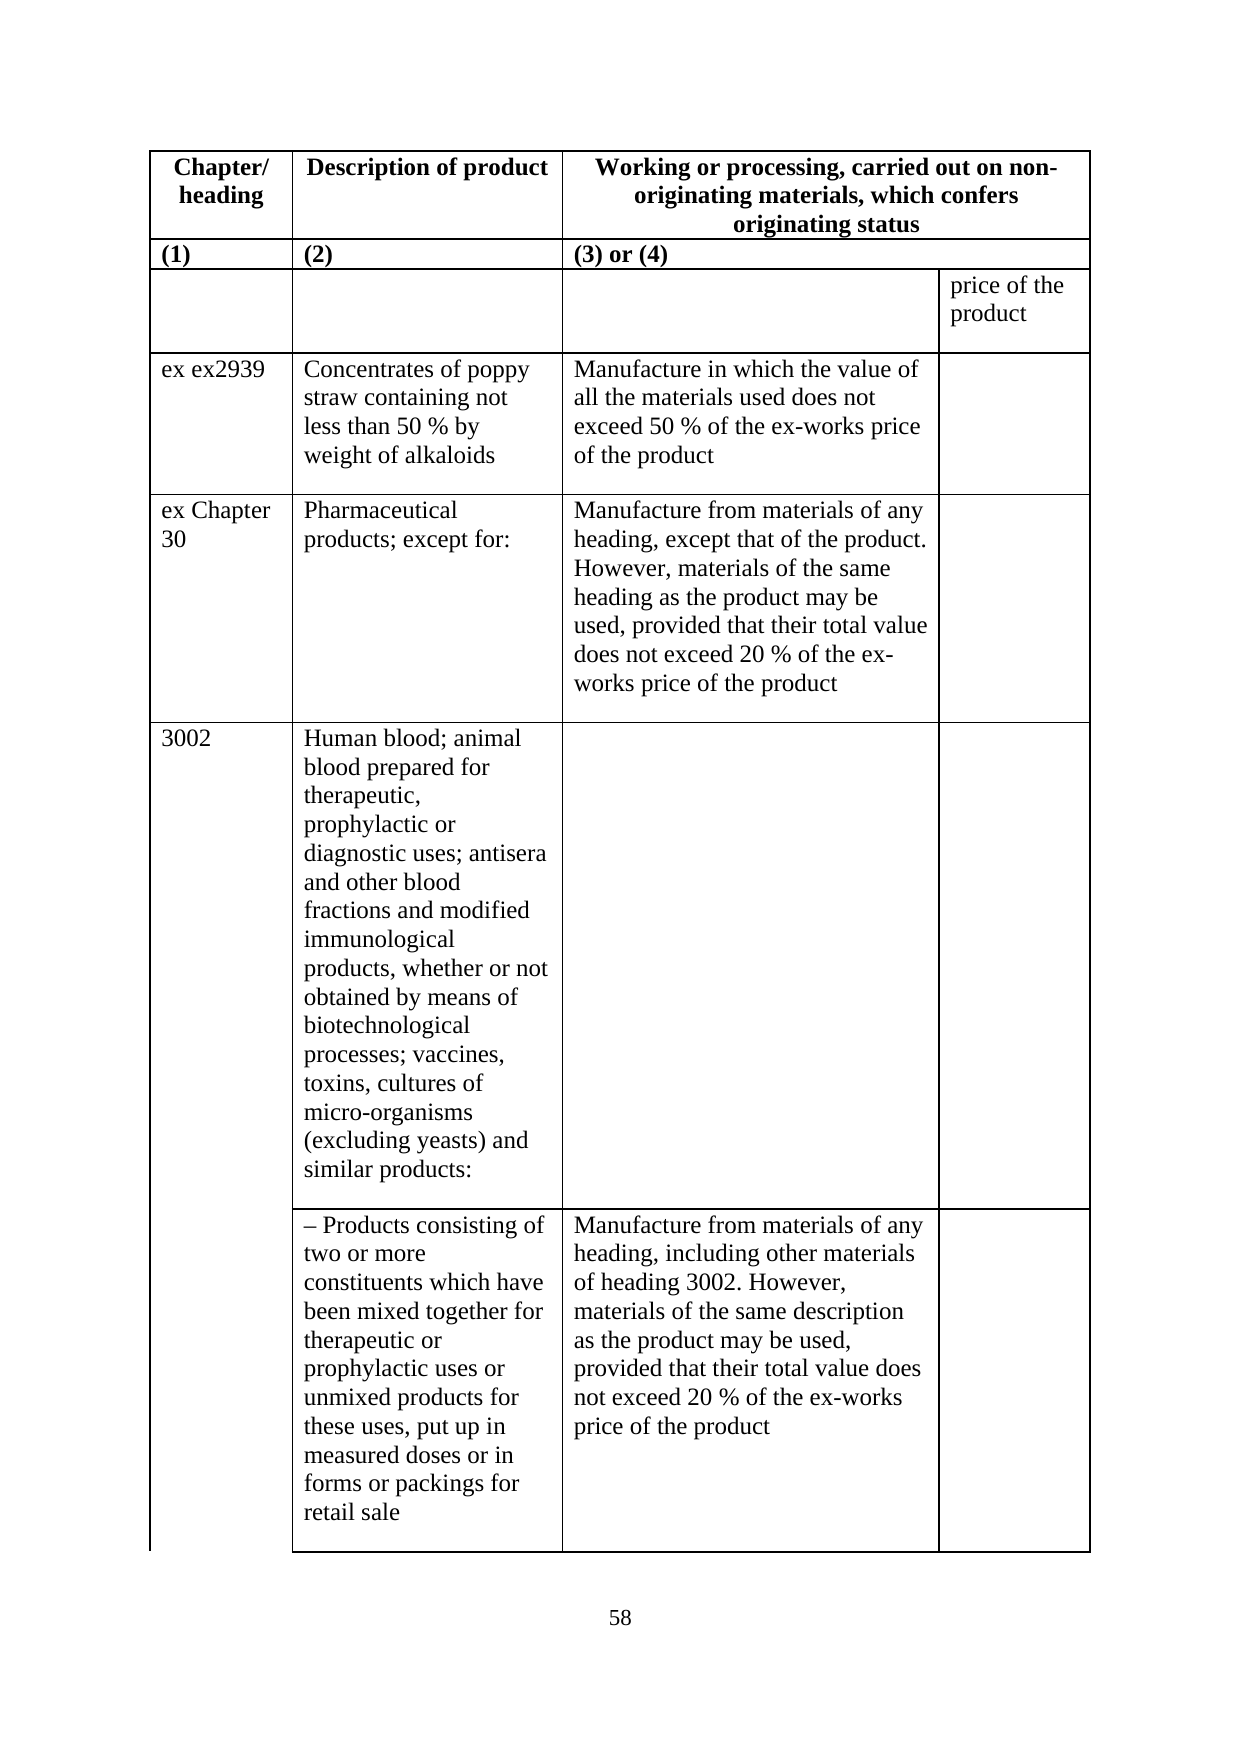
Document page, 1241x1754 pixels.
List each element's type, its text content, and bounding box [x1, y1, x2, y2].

table_cell (2) [293, 240, 562, 268]
table_cell (1) [151, 240, 292, 268]
table_cell [293, 270, 562, 352]
table_header Working or processing, carried out on non-originating materials, which confers originating status [563, 152, 1089, 238]
table_header Chapter/ heading [151, 152, 292, 238]
table_cell Pharmaceutical products; except for: [293, 495, 562, 722]
table_cell ex Chapter 30 [151, 495, 292, 722]
table_cell [563, 270, 938, 352]
table_cell [151, 270, 292, 352]
table_cell Manufacture from materials of any heading, including other materials of heading 3002. However, materials of the same description as the product may be used, provided that their total value does not exceed 20 % of the ex-works price of the product [563, 1210, 938, 1551]
table_cell Human blood; animal blood prepared for therapeutic, prophylactic or diagnostic uses; antisera and other blood fractions and modified immunological products, whether or not obtained by means of biotechnological processes; vaccines, toxins, cultures of micro-organisms (excluding yeasts) and similar products: [293, 723, 562, 1208]
table_cell (3) or (4) [563, 240, 1089, 268]
table_cell [940, 1210, 1089, 1551]
table_cell ex ex2939 [151, 354, 292, 494]
table_cell price of the product [940, 270, 1089, 352]
table_header Description of product [293, 152, 562, 238]
table_cell [940, 354, 1089, 494]
table_cell – Products consisting of two or more constituents which have been mixed together for therapeutic or prophylactic uses or unmixed products for these uses, put up in measured doses or in forms or packings for retail sale [293, 1210, 562, 1551]
table_cell [940, 723, 1089, 1208]
table_cell Manufacture in which the value of all the materials used does not exceed 50 % of the ex-works price of the product [563, 354, 938, 494]
table_cell [940, 495, 1089, 722]
table_cell [151, 1208, 292, 1551]
table_cell [563, 723, 938, 1208]
table_cell Concentrates of poppy straw containing not less than 50 % by weight of alkaloids [293, 354, 562, 494]
table_cell 3002 [151, 723, 292, 1208]
table_cell Manufacture from materials of any heading, except that of the product. However, materials of the same heading as the product may be used, provided that their total value does not exceed 20 % of the ex-works price of the product [563, 495, 938, 722]
